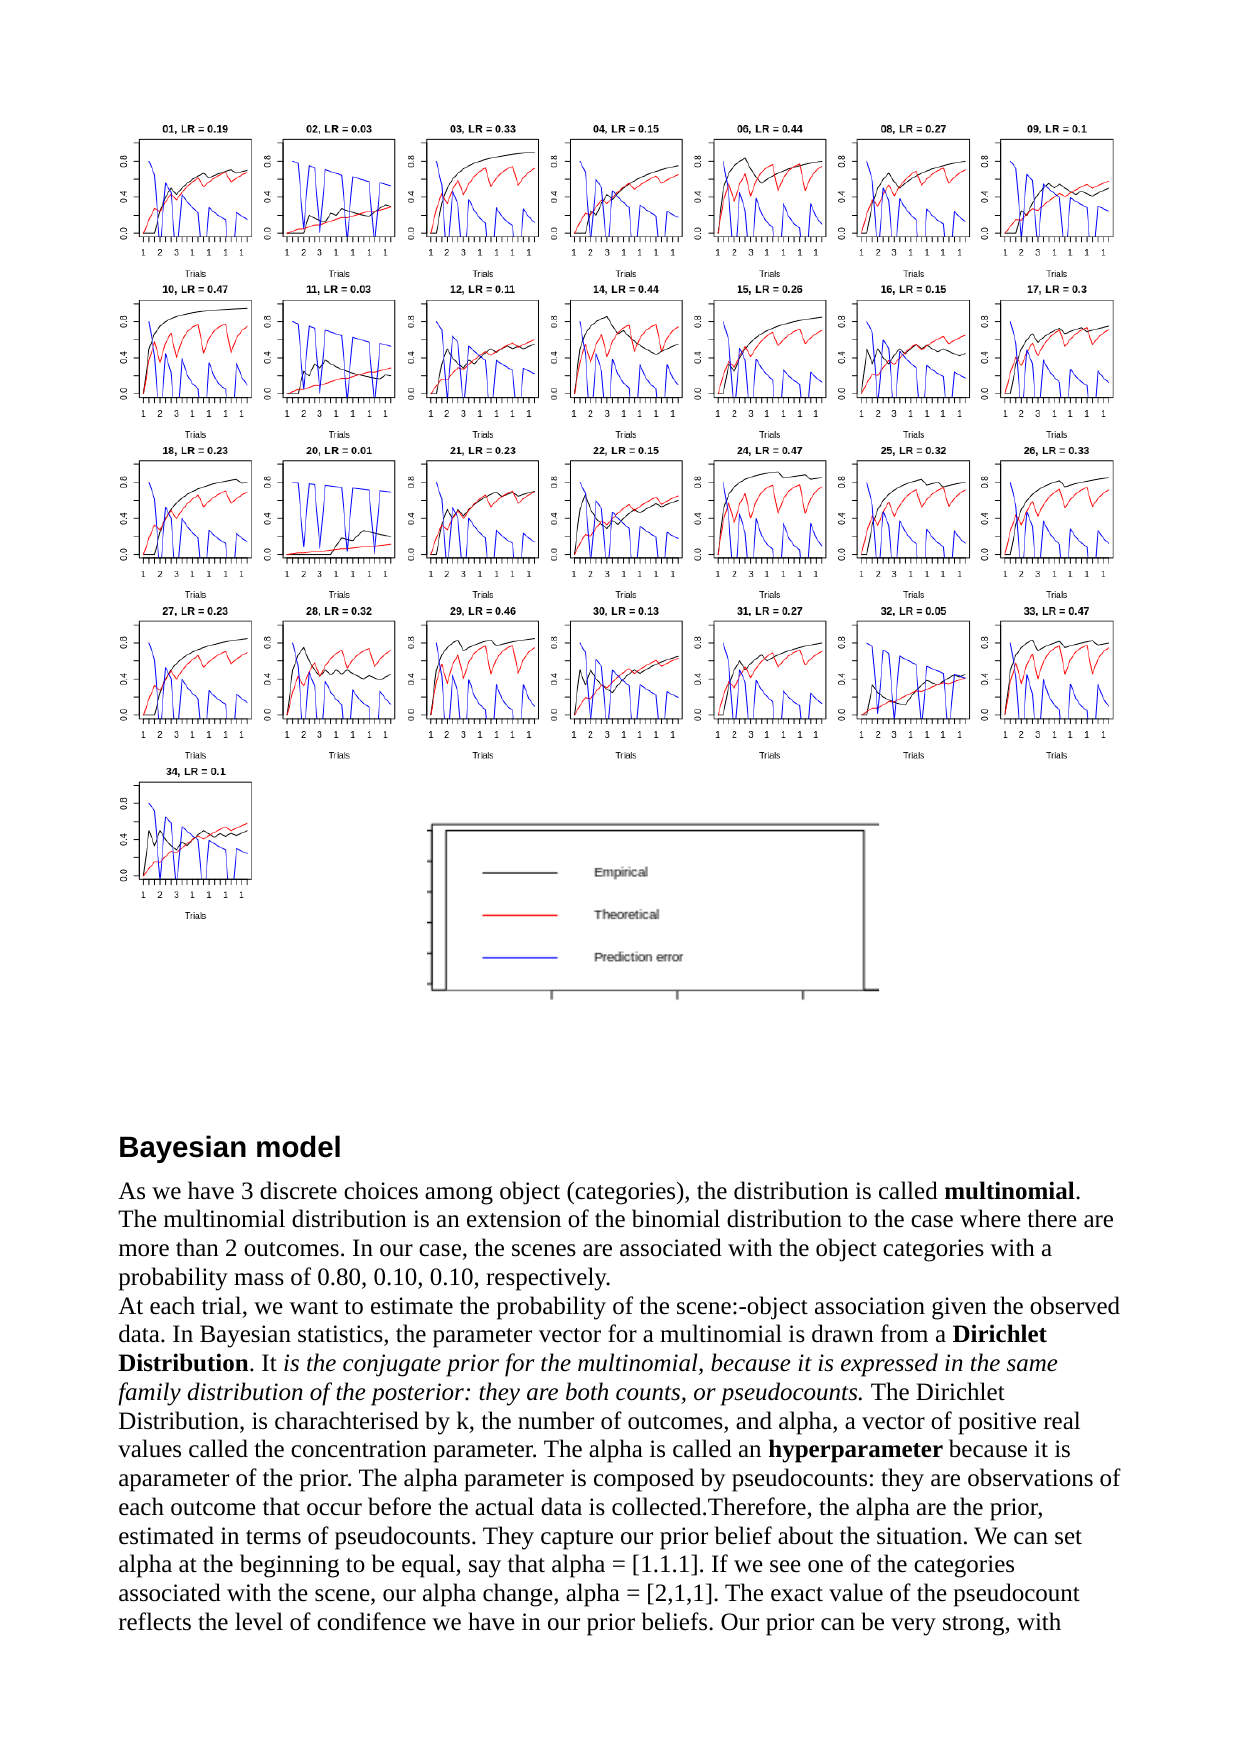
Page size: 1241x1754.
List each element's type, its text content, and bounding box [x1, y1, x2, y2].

text At each trial, we want to estimate the probability of the scene:-object association given the observed data. In Bayesian statistics, the parameter vector for a multinomial is drawn from a Dirichlet Distribution. It is the conjugate prior for the multinomial, because it is expressed in the same family distribution of the posterior: they are both counts, or pseudocounts. The Dirichlet Distribution, is charachterised by k, the number of outcomes, and alpha, a vector of positive real values called the concentration parameter. The alpha is called an hyperparameter because it is aparameter of the prior. The alpha parameter is composed by pseudocounts: they are observations of each outcome that occur before the actual data is collected.Therefore, the alpha are the prior, estimated in terms of pseudocounts. They capture our prior belief about the situation. We can set alpha at the beginning to be equal, say that alpha = [1.1.1]. If we see one of the categories associated with the scene, our alpha change, alpha = [2,1,1]. The exact value of the pseudocount reflects the level of condifence we have in our prior beliefs. Our prior can be very strong, with [118, 1291, 1122, 1636]
picture [805, 982, 880, 1006]
subtitle Bayesian model [118, 1129, 1122, 1163]
picture [118, 118, 1123, 921]
text As we have 3 discrete choices among object (categories), the distribution is called multinomial. The multinomial distribution is an extension of the binomial distribution to the case where there are more than 2 outcomes. In our case, the scenes are associated with the object categories with a probability mass of 0.80, 0.10, 0.10, respectively. [118, 1176, 1122, 1291]
